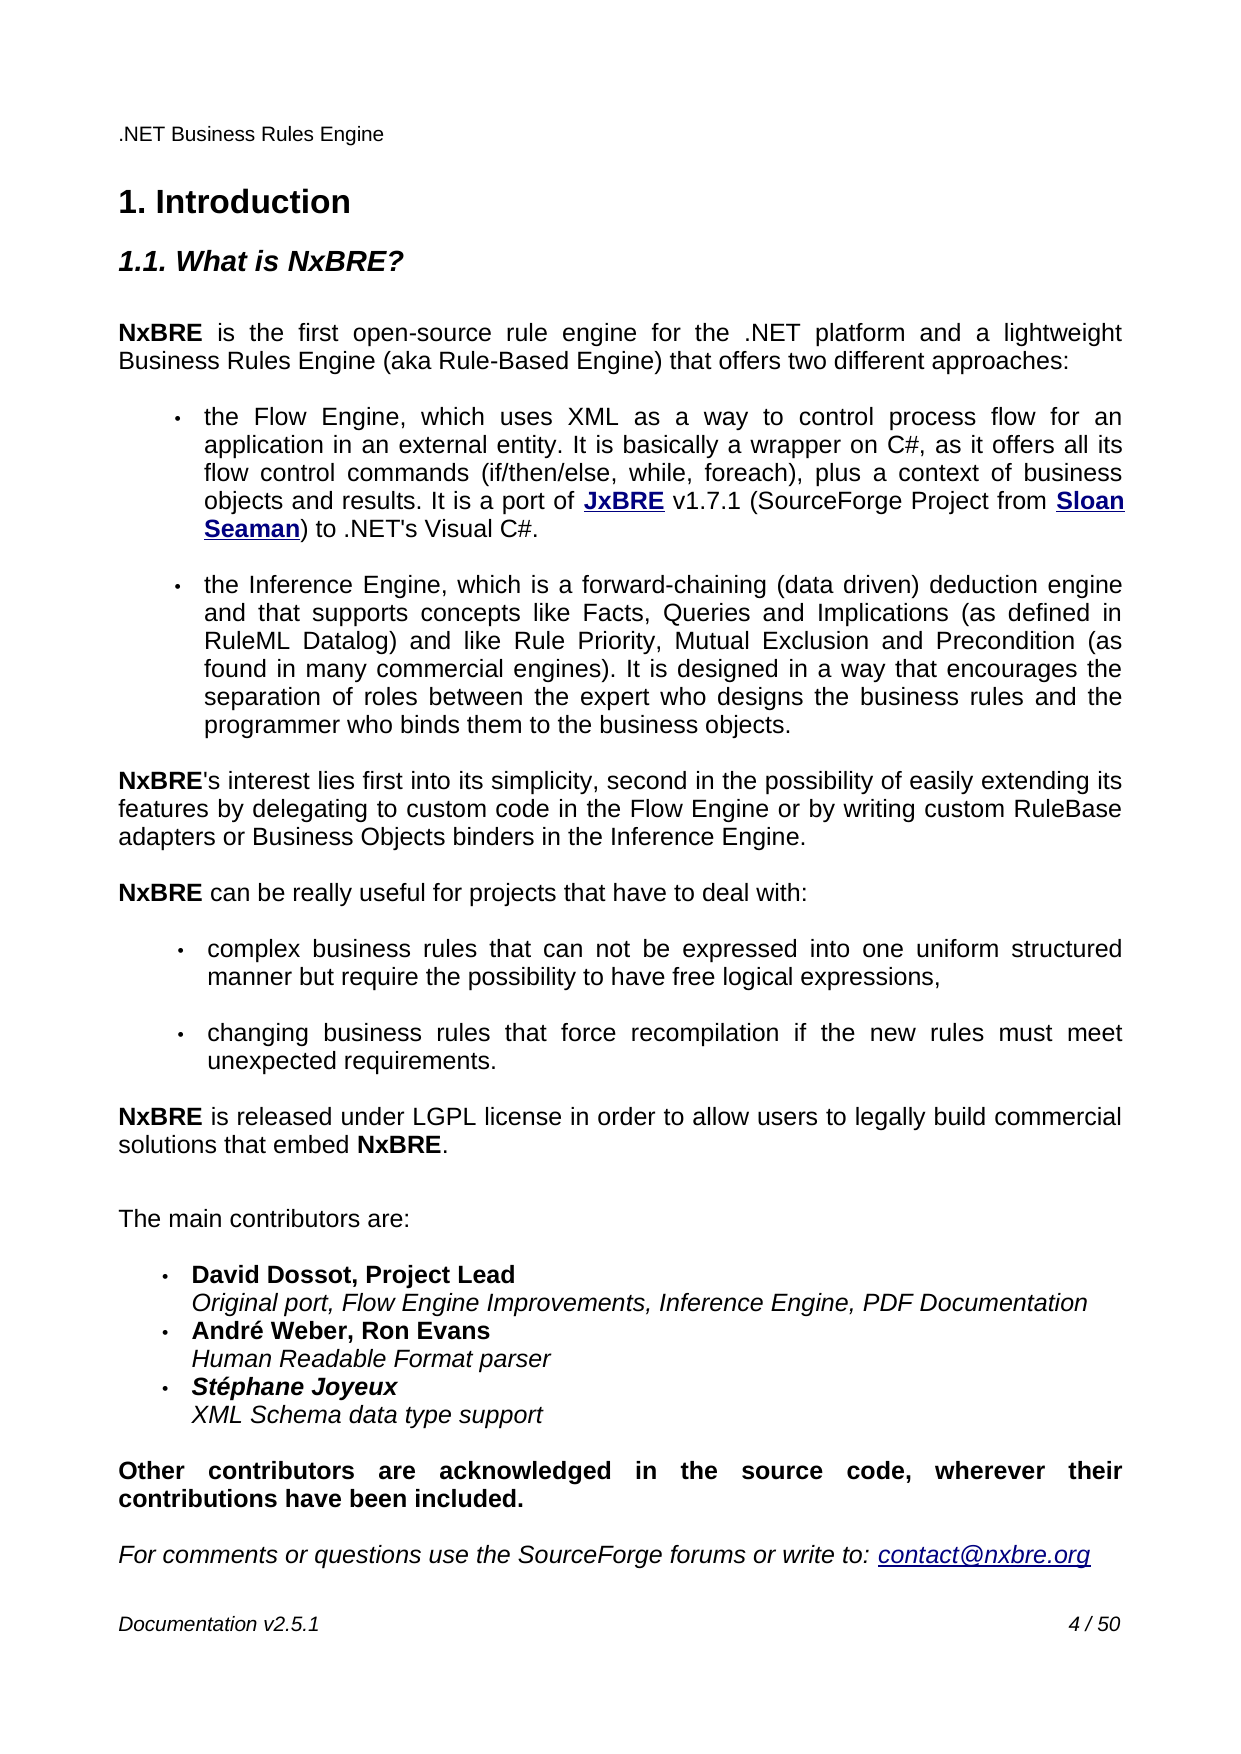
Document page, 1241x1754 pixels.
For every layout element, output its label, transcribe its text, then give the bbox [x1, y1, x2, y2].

subtitle What is NxBRE? [118, 245, 1124, 278]
text NxBRE is released under LGPL license in order to allow users to legally build commercial solutions that embed NxBRE. [118, 1103, 1124, 1159]
list Stéphane Joyeux XML Schema data type support [162, 1373, 1124, 1429]
list David Dossot, Project Lead Original port, Flow Engine Improvements, Inference Engine, PDF Documentation [162, 1261, 1124, 1317]
text NxBRE's interest lies first into its simplicity, second in the possibility of easily extending its features by delegating to custom code in the Flow Engine or by writing custom RuleBase adapters or Business Objects binders in the Inference Engine. [118, 767, 1124, 851]
list the Flow Engine, which uses XML as a way to control process flow for an application in an external entity. It is basically a wrapper on C#, as it offers all its flow control commands (if/then/else, while, foreach), plus a context of business objects and results. It is a port of JxBRE v1.7.1 (SourceForge Project from Sloan Seaman) to .NET's Visual C#. [174, 403, 1124, 543]
text The main contributors are: [118, 1205, 1124, 1233]
text NxBRE is the first open-source rule engine for the .NET platform and a lightweight Business Rules Engine (aka Rule-Based Engine) that offers two different approaches: [118, 318, 1124, 374]
subtitle Introduction [118, 183, 1124, 220]
list André Weber, Ron Evans Human Readable Format parser [162, 1317, 1124, 1373]
list changing business rules that force recompilation if the new rules must meet unexpected requirements. [177, 1019, 1124, 1075]
list the Inference Engine, which is a forward-chaining (data driven) deduction engine and that supports concepts like Facts, Queries and Implications (as defined in RuleML Datalog) and like Rule Priority, Mutual Exclusion and Precondition (as found in many commercial engines). It is designed in a way that encourages the separation of roles between the expert who designs the business rules and the programmer who binds them to the business objects. [174, 571, 1124, 739]
text NxBRE can be really useful for projects that have to deal with: [118, 879, 1124, 907]
list complex business rules that can not be expressed into one uniform structured manner but require the possibility to have free logical expressions, [177, 935, 1124, 991]
text Other contributors are acknowledged in the source code, wherever their contributions have been included. [118, 1457, 1124, 1513]
text For comments or questions use the SourceForge forums or write to: contact@nxbre.org [118, 1541, 1124, 1569]
